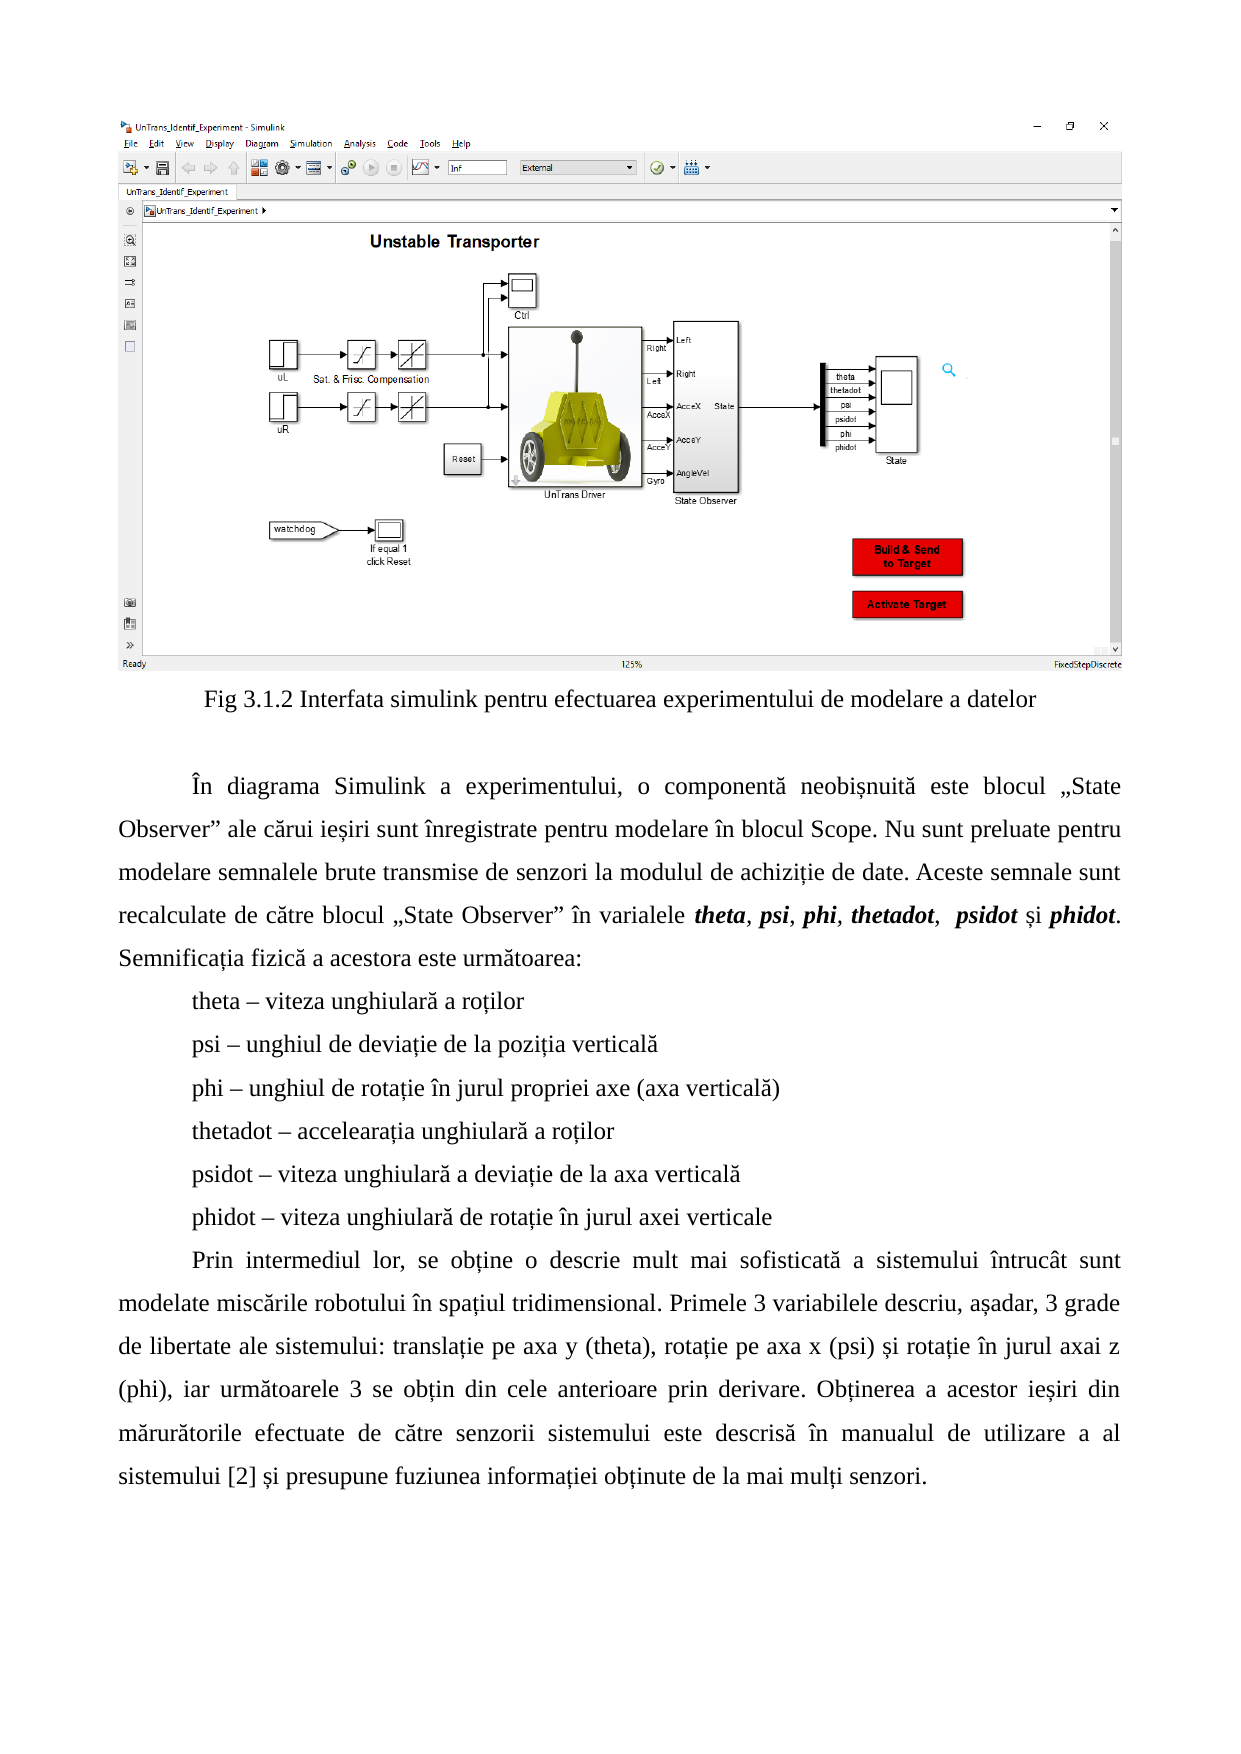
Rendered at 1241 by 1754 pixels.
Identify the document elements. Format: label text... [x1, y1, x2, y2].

text Prin intermediul lor, se obține o descrie mult mai sofisticată a sistemului întrucât sunt modelate miscările robotului în spațiul tridimensional. Primele 3 variabilele descriu, așadar, 3 grade de libertate ale sistemului: translație pe axa y (theta), rotație pe axa x (psi) și rotație în jurul axai z (phi), iar următoarele 3 se obțin din cele anterioare prin derivare. Obținerea a acestor ieșiri din mărurătorile efectuate de către senzorii sistemului este descrisă în manualul de utilizare a al sistemului [2] și presupune fuziunea informației obținute de la mai mulți senzori. [118, 1245, 1122, 1489]
text thetadot – accelearația unghiulară a roților [118, 1116, 1122, 1144]
text phidot – viteza unghiulară de rotație în jurul axei verticale [118, 1202, 1122, 1231]
text phi – unghiul de rotație în jurul propriei axe (axa verticală) [118, 1073, 1122, 1101]
table_header Fig 3.1.2 Interfata simulink pentru efectuarea experimentului de modelare a datelor [118, 671, 1122, 728]
text theta – viteza unghiulară a roților [118, 986, 1122, 1015]
text psidot – viteza unghiulară a deviație de la axa verticală [118, 1159, 1122, 1188]
text psi – unghiul de deviație de la poziția verticală [118, 1029, 1122, 1058]
text În diagrama Simulink a experimentului, o componentă neobișnuită este blocul „State Observer” ale cărui ieșiri sunt înregistrate pentru modelare în blocul Scope. Nu sunt preluate pentru modelare semnalele brute transmise de senzori la modulul de achiziție de date. Aceste semnale sunt recalculate de către blocul „State Observer” în varialele theta, psi, phi, thetadot, psidot și phidot. Semnificația fizică a acestora este următoarea: [118, 771, 1122, 972]
